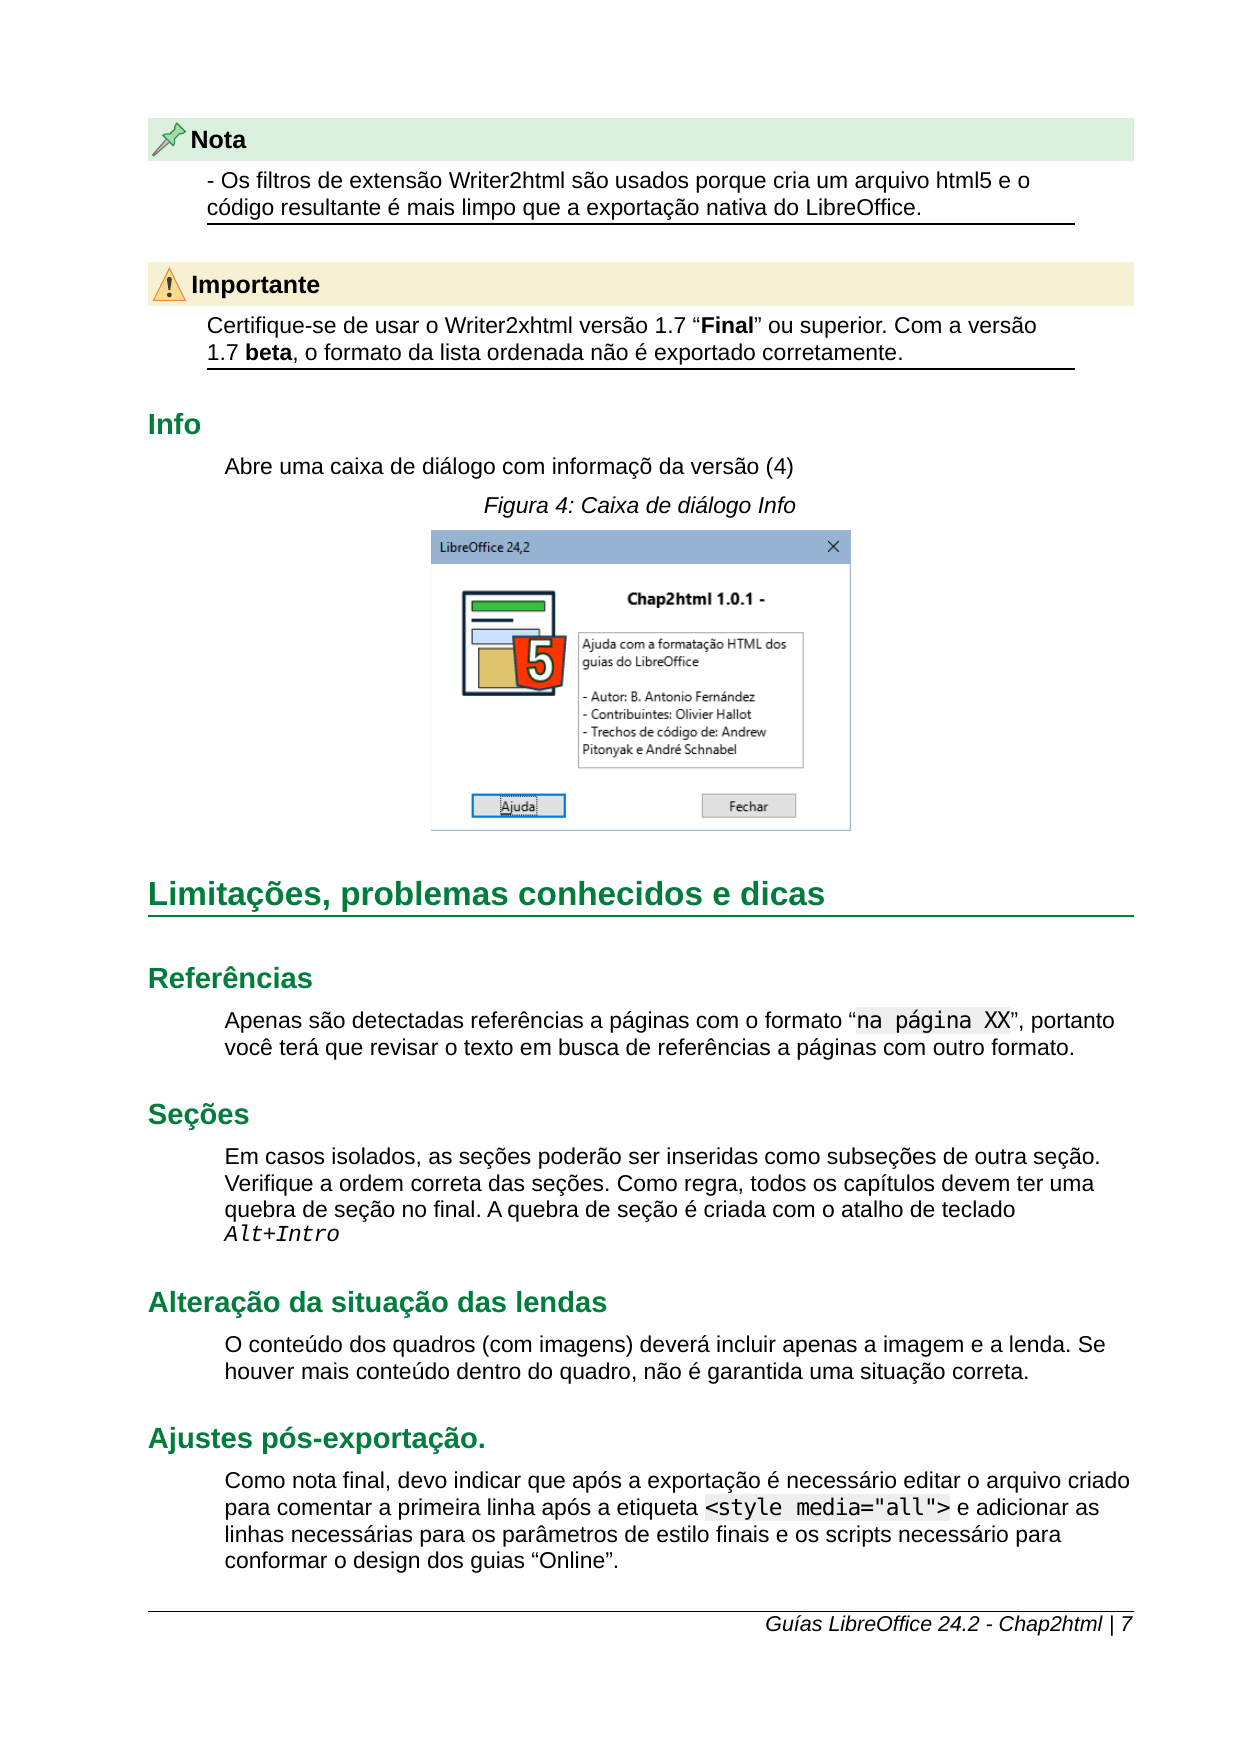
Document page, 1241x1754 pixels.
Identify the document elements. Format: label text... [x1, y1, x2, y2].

subtitle Ajustes pós-exportação. [148, 1421, 1134, 1455]
subtitle Info [148, 407, 1134, 441]
subtitle Importante [148, 262, 1134, 306]
text Em casos isolados, as seções poderão ser inseridas como subseções de outra seção. Verifique a ordem correta das seções. Como regra, todos os capítulos devem ter uma quebra de seção no final. A quebra de seção é criada com o atalho de teclado Alt+Intro [224, 1143, 1134, 1248]
text - Os filtros de extensão Writer2html são usados porque cria um arquivo html5 e o código resultante é mais limpo que a exportação nativa do LibreOffice. [207, 167, 1075, 223]
text Apenas são detectadas referências a páginas com o formato “na página XX”, portanto você terá que revisar o texto em busca de referências a páginas com outro formato. [224, 1007, 1134, 1060]
text Certifique-se de usar o Writer2xhtml versão 1.7 “Final” ou superior. Com a versão 1.7 beta, o formato da lista ordenada não é exportado corretamente. [207, 312, 1075, 368]
subtitle Referências [148, 961, 1134, 994]
subtitle Seções [148, 1097, 1134, 1131]
text Como nota final, devo indicar que após a exportação é necessário editar o arquivo criado para comentar a primeira linha após a etiqueta <style media="all"> e adicionar as linhas necessárias para os parâmetros de estilo finais e os scripts necessário para conformar o design dos guias “Online”. [224, 1467, 1134, 1573]
text Figura 4: Caixa de diálogo Info [431, 492, 851, 518]
picture [431, 530, 851, 831]
subtitle Limitações, problemas conhecidos e dicas [148, 874, 1134, 915]
text Abre uma caixa de diálogo com informaçõ da versão (Figura 4) [224, 453, 1134, 479]
subtitle Alteração da situação das lendas [148, 1286, 1134, 1319]
text O conteúdo dos quadros (com imagens) deverá incluir apenas a imagem e a lenda. Se houver mais conteúdo dentro do quadro, não é garantida uma situação correta. [224, 1331, 1134, 1384]
subtitle Nota [148, 118, 1134, 161]
